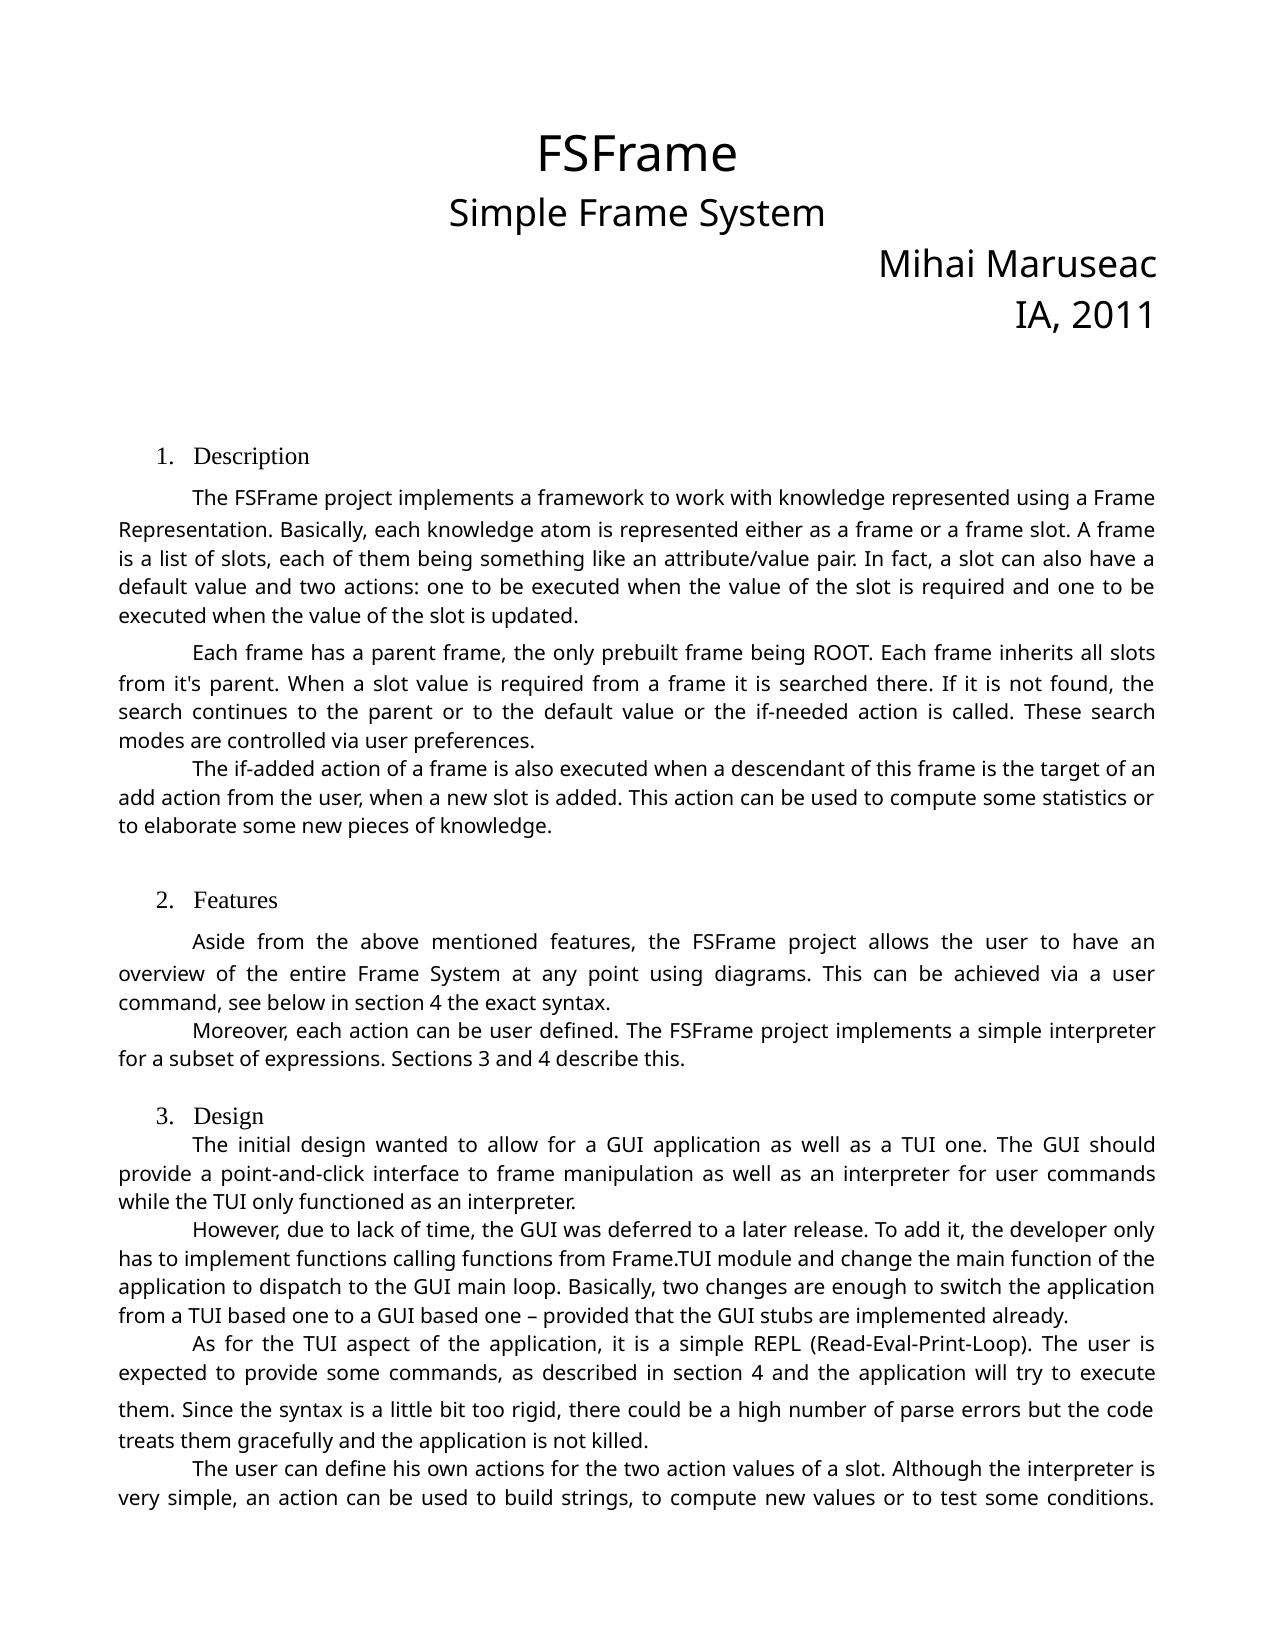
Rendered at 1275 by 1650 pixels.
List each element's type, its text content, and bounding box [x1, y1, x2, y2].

text Aside from the above mentioned features, the FSFrame project allows the user to have an overview of the entire Frame System at any point using diagrams. This can be achieved via a user command, see below in section 4 the exact syntax. [118, 914, 1157, 1016]
text As for the TUI aspect of the application, it is a simple REPL (Read-Eval-Print-Loop). The user is expected to provide some commands, as described in section 4 and the application will try to execute them. Since the syntax is a little bit too rigid, there could be a high number of parse errors but the code treats them gracefully and the application is not killed. [118, 1329, 1157, 1454]
list Description [156, 441, 1157, 470]
text However, due to lack of time, the GUI was deferred to a later release. To add it, the developer only has to implement functions calling functions from Frame.TUI module and change the main function of the application to dispatch to the GUI main loop. Basically, two changes are enough to switch the application from a TUI based one to a GUI based one – provided that the GUI stubs are implemented already. [118, 1216, 1157, 1329]
text The user can define his own actions for the two action values of a slot. Although the interpreter is very simple, an action can be used to build strings, to compute new values or to test some conditions. [118, 1454, 1157, 1511]
text IA, 2011 [118, 288, 1157, 339]
list Design [156, 1101, 1157, 1130]
text Moreover, each action can be user defined. The FSFrame project implements a simple interpreter for a subset of expressions. Sections 3 and 4 describe this. [118, 1016, 1157, 1073]
text The FSFrame project implements a framework to work with knowledge represented using a Frame Representation. Basically, each knowledge atom is represented either as a frame or a frame slot. A frame is a list of slots, each of them being something like an attribute/value pair. In fact, a slot can also have a default value and two actions: one to be executed when the value of the slot is required and one to be executed when the value of the slot is updated. [118, 470, 1157, 629]
text FSFrame [118, 118, 1157, 186]
text Mihai Maruseac [118, 237, 1157, 288]
text Each frame has a parent frame, the only prebuilt frame being ROOT. Each frame inherits all slots from it's parent. When a slot value is required from a frame it is searched there. If it is not found, the search continues to the parent or to the default value or the if-needed action is called. These search modes are controlled via user preferences. [118, 629, 1157, 754]
text The initial design wanted to allow for a GUI application as well as a TUI one. The GUI should provide a point-and-click interface to frame manipulation as well as an interpreter for user commands while the TUI only functioned as an interpreter. [118, 1130, 1157, 1216]
text Simple Frame System [118, 186, 1157, 237]
text The if-added action of a frame is also executed when a descendant of this frame is the target of an add action from the user, when a new slot is added. This action can be used to compute some statistics or to elaborate some new pieces of knowledge. [118, 754, 1157, 840]
list Features [156, 885, 1157, 914]
